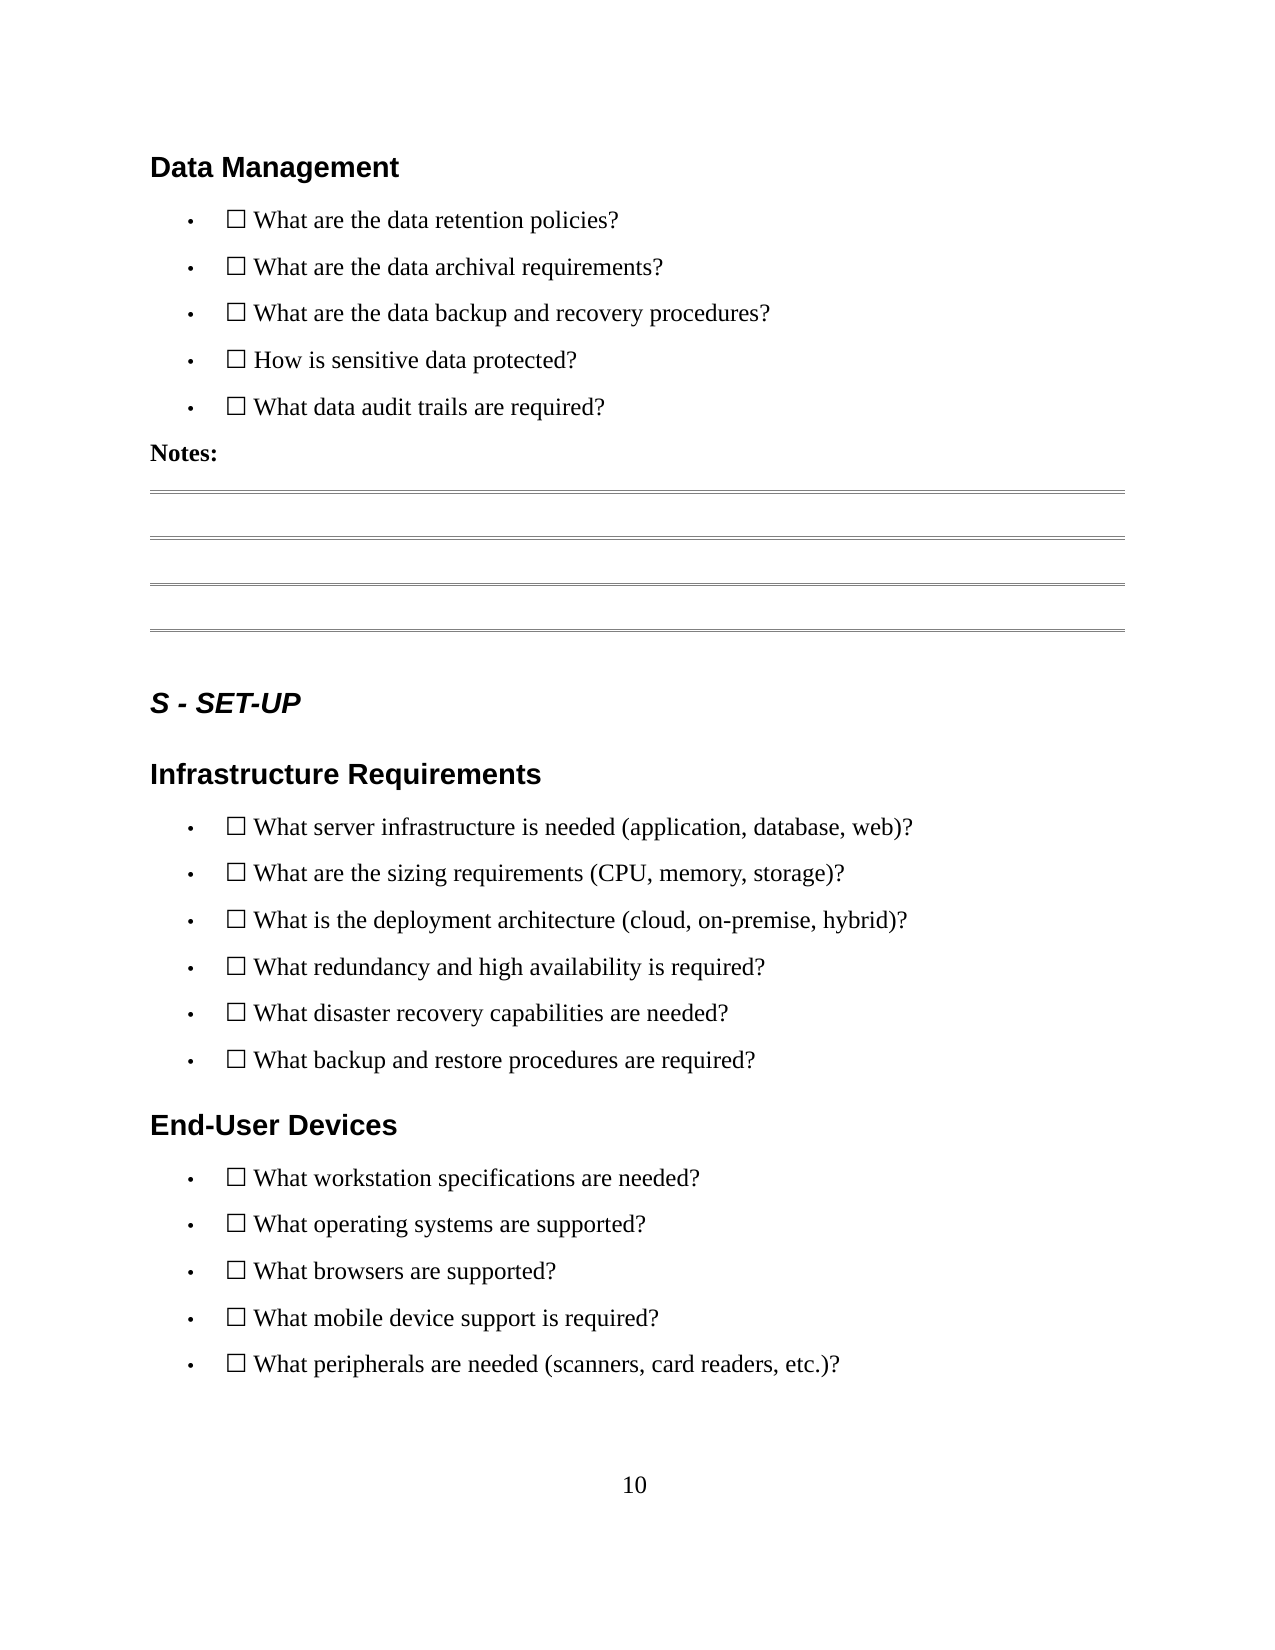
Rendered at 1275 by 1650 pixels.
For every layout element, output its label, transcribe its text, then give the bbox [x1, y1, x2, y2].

list ☐ What are the sizing requirements (CPU, memory, storage)? [187, 858, 1125, 887]
subtitle End-User Devices [150, 1108, 1125, 1141]
list ☐ What are the data archival requirements? [187, 252, 1125, 280]
list ☐ What operating systems are supported? [187, 1209, 1125, 1238]
list ☐ What backup and restore procedures are required? [187, 1045, 1125, 1074]
text Notes: [150, 438, 1125, 467]
list ☐ What server infrastructure is needed (application, database, web)? [187, 812, 1125, 840]
list ☐ What are the data backup and recovery procedures? [187, 298, 1125, 327]
list ☐ What browsers are supported? [187, 1256, 1125, 1285]
subtitle Infrastructure Requirements [150, 757, 1125, 790]
subtitle Data Management [150, 150, 1125, 183]
list ☐ What peripherals are needed (scanners, card readers, etc.)? [187, 1349, 1125, 1378]
list ☐ How is sensitive data protected? [187, 345, 1125, 374]
list ☐ What disaster recovery capabilities are needed? [187, 998, 1125, 1027]
list ☐ What is the deployment architecture (cloud, on-premise, hybrid)? [187, 905, 1125, 934]
list ☐ What data audit trails are required? [187, 392, 1125, 420]
list ☐ What redundancy and high availability is required? [187, 952, 1125, 980]
subtitle S - SET-UP [150, 686, 1125, 719]
list ☐ What mobile device support is required? [187, 1303, 1125, 1331]
list ☐ What workstation specifications are needed? [187, 1163, 1125, 1191]
list ☐ What are the data retention policies? [187, 205, 1125, 234]
